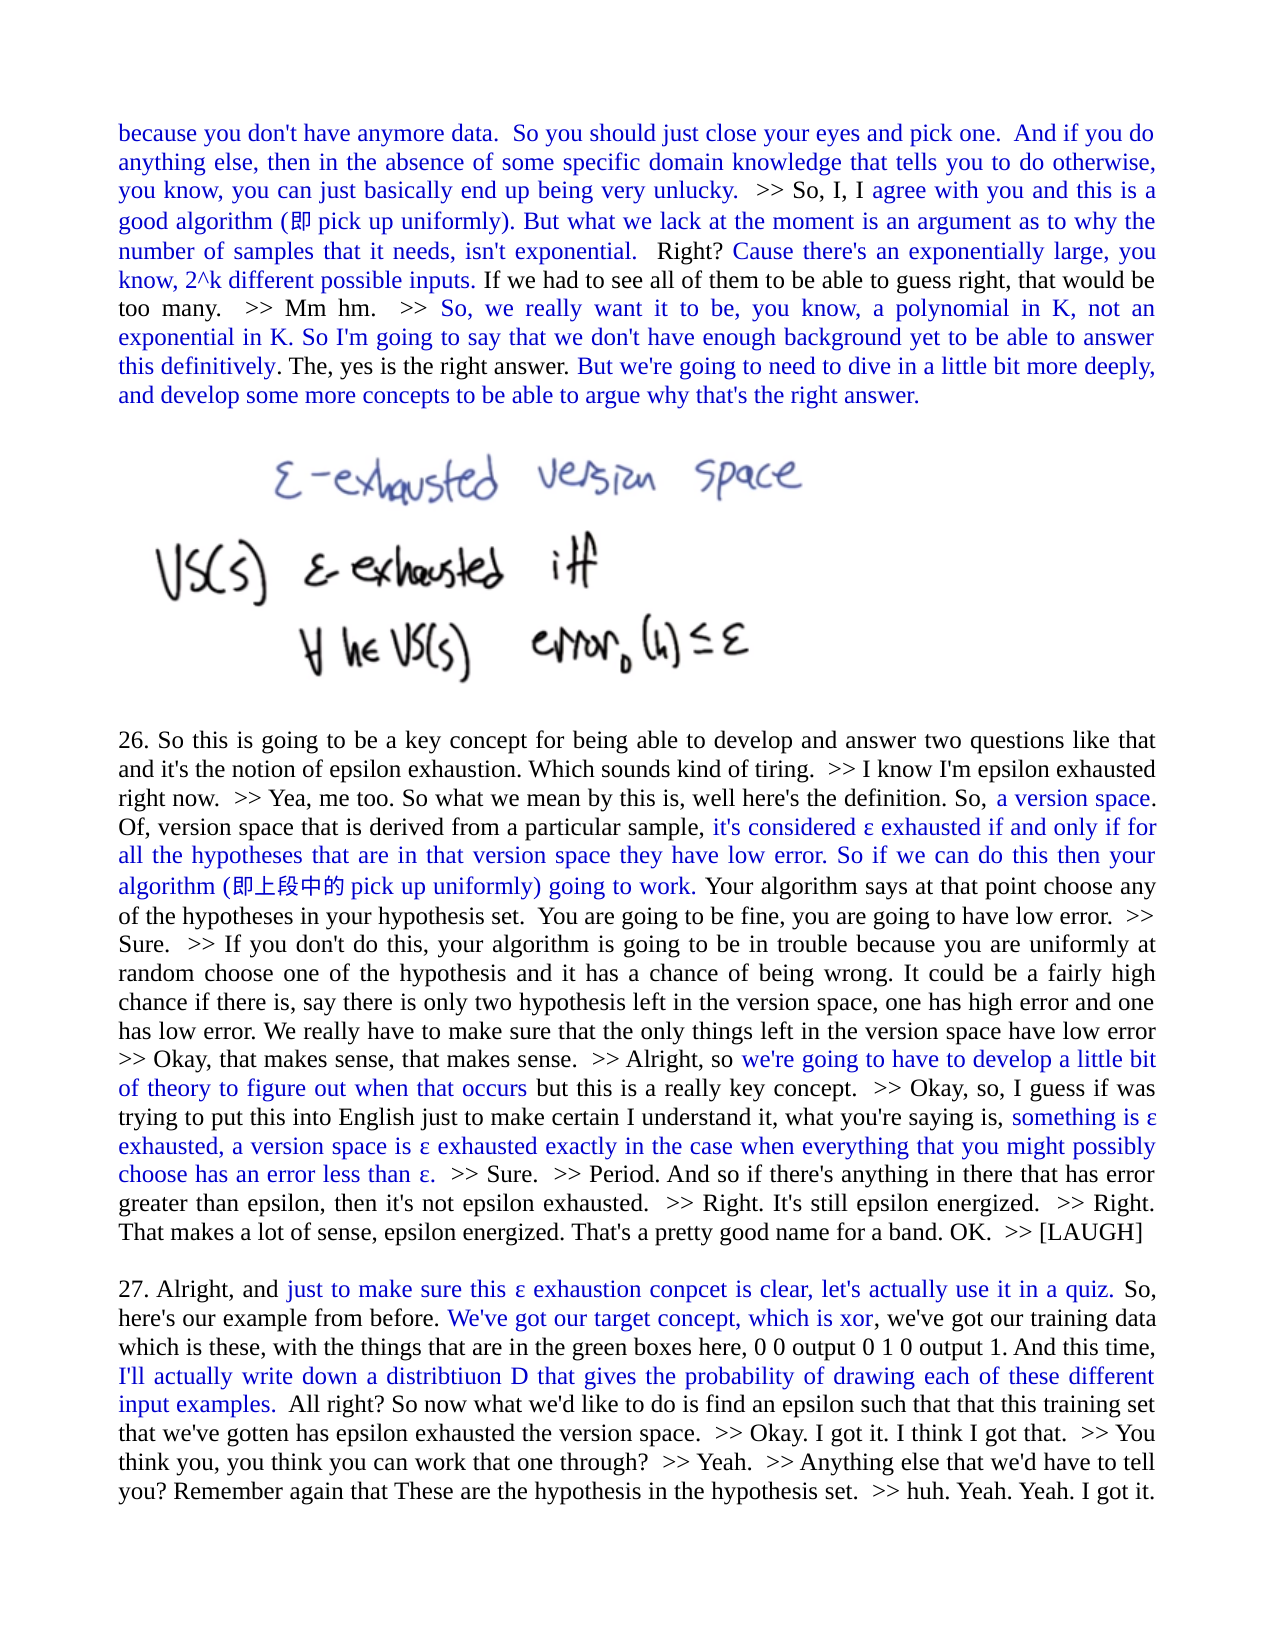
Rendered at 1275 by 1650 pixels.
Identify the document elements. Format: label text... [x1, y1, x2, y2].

text 26. So this is going to be a key concept for being able to develop and answer two questions like that and it's the notion of epsilon exhaustion. Which sounds kind of tiring. >> I know I'm epsilon exhausted right now. >> Yea, me too. So what we mean by this is, well here's the definition. So, a version space. Of, version space that is derived from a particular sample, it's considered ε exhausted if and only if for all the hypotheses that are in that version space they have low error. So if we can do this then your algorithm (即上段中的pick up uniformly) going to work. Your algorithm says at that point choose any of the hypotheses in your hypothesis set. You are going to be fine, you are going to have low error. >> Sure. >> If you don't do this, your algorithm is going to be in trouble because you are uniformly at random choose one of the hypothesis and it has a chance of being wrong. It could be a fairly high chance if there is, say there is only two hypothesis left in the version space, one has high error and one has low error. We really have to make sure that the only things left in the version space have low error >> Okay, that makes sense, that makes sense. >> Alright, so we're going to have to develop a little bit of theory to figure out when that occurs but this is a really key concept. >> Okay, so, I guess if was trying to put this into English just to make certain I understand it, what you're saying is, something is ε exhausted, a version space is ε exhausted exactly in the case when everything that you might possibly choose has an error less than ε. >> Sure. >> Period. And so if there's anything in there that has error greater than epsilon, then it's not epsilon exhausted. >> Right. It's still epsilon energized. >> Right. That makes a lot of sense, epsilon energized. That's a pretty good name for a band. OK. >> [LAUGH] [118, 725, 1157, 1246]
text because you don't have anymore data. So you should just close your eyes and pick one. And if you do anything else, then in the absence of some specific domain knowledge that tells you to do otherwise, you know, you can just basically end up being very unlucky. >> So, I, I agree with you and this is a good algorithm (即pick up uniformly). But what we lack at the moment is an argument as to why the number of samples that it needs, isn't exponential. Right? Cause there's an exponentially large, you know, 2^k different possible inputs. If we had to see all of them to be able to guess right, that would be too many. >> Mm hm. >> So, we really want it to be, you know, a polynomial in K, not an exponential in K. So I'm going to say that we don't have enough background yet to be able to answer this definitively. The, yes is the right answer. But we're going to need to dive in a little bit more deeply, and develop some more concepts to be able to argue why that's the right answer. [118, 118, 1157, 408]
picture [118, 437, 1157, 697]
text 27. Alright, and just to make sure this ε exhaustion conpcet is clear, let's actually use it in a quiz. So, here's our example from before. We've got our target concept, which is xor, we've got our training data which is these, with the things that are in the green boxes here, 0 0 output 0 1 0 output 1. And this time, I'll actually write down a distribtiuon D that gives the probability of drawing each of these different input examples. All right? So now what we'd like to do is find an epsilon such that that this training set that we've gotten has epsilon exhausted the version space. >> Okay. I got it. I think I got that. >> You think you, you think you can work that one through? >> Yeah. >> Anything else that we'd have to tell you? Remember again that These are the hypothesis in the hypothesis set. >> huh. Yeah. Yeah. I got it. [118, 1274, 1157, 1504]
